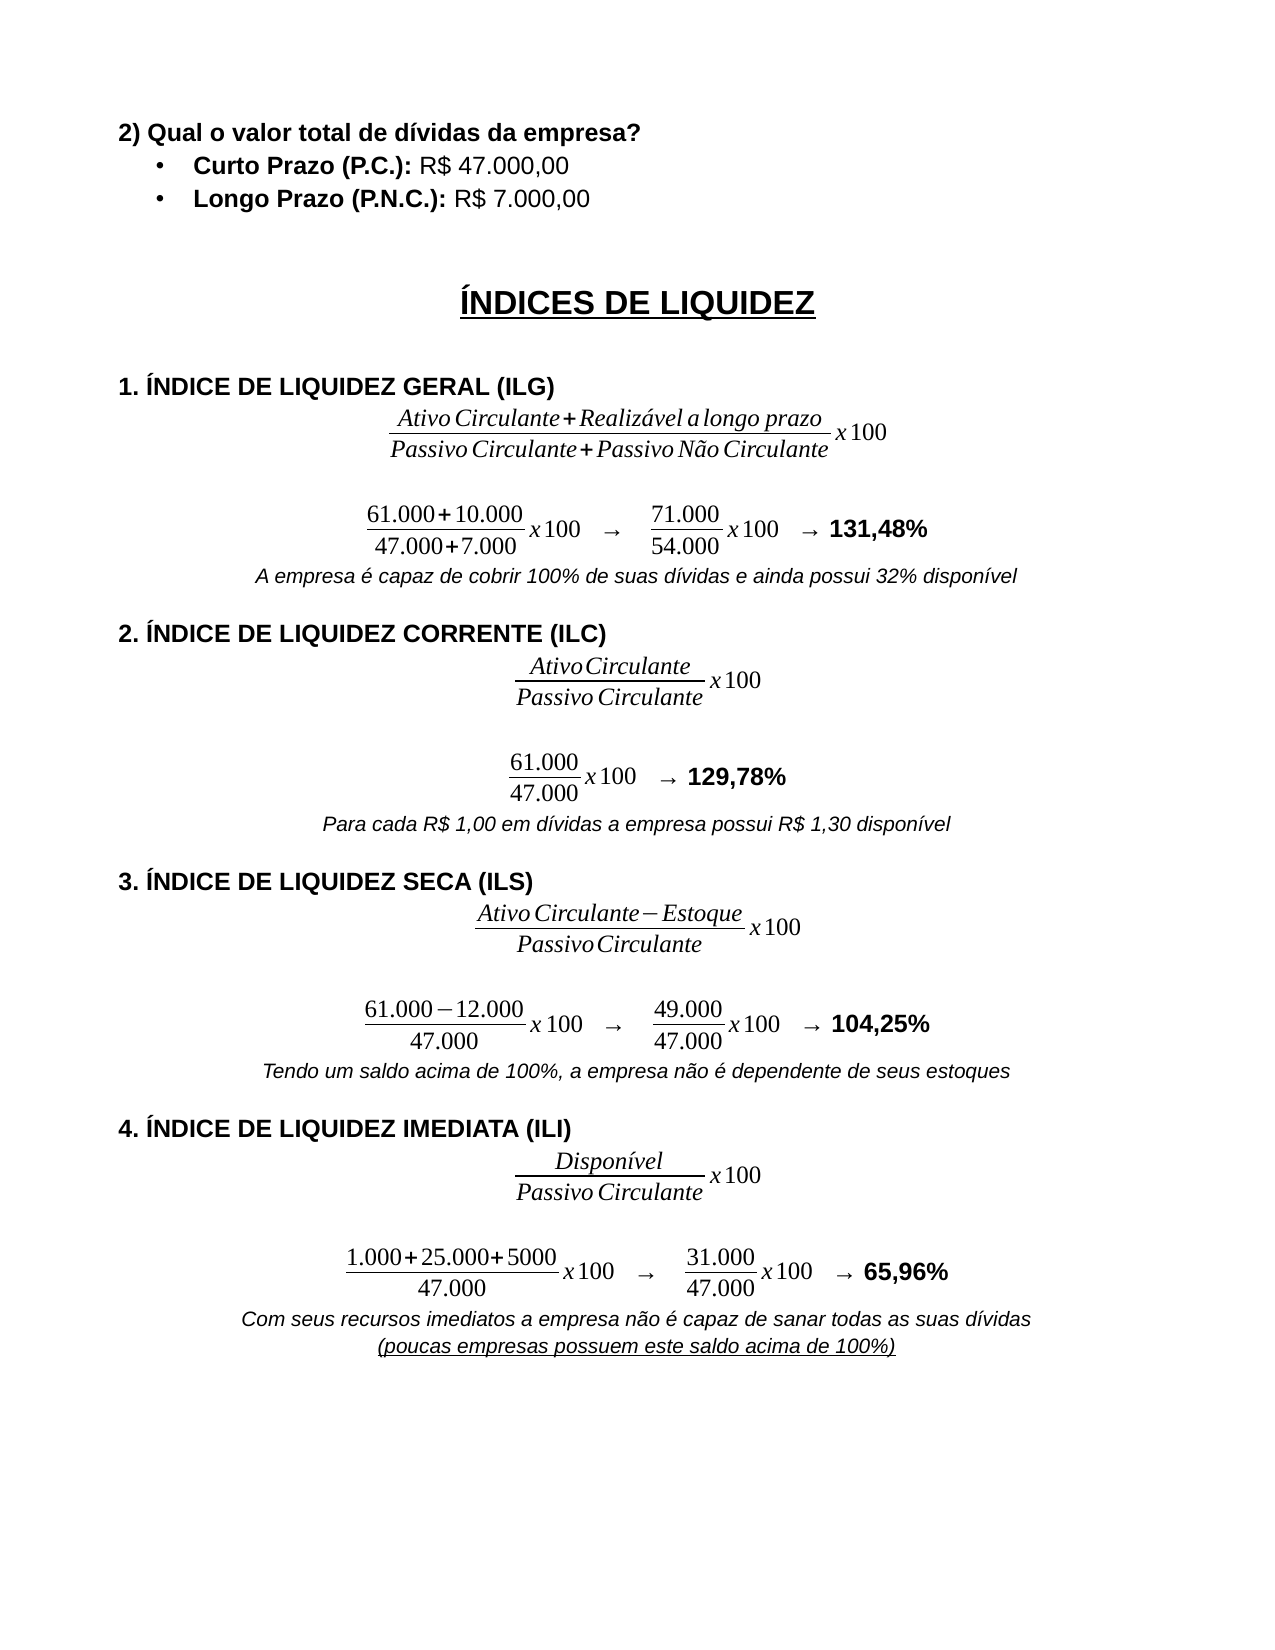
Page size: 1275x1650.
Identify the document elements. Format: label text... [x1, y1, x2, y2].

text 4. ÍNDICE DE LIQUIDEZ IMEDIATA (ILI) [118, 1114, 1157, 1143]
text 3. ÍNDICE DE LIQUIDEZ SECA (ILS) [118, 867, 1157, 896]
text 2) Qual o valor total de dívidas da empresa? [118, 118, 1157, 147]
text → → 65,96% [118, 1243, 1157, 1302]
text (poucas empresas possuem este saldo acima de 100%) [118, 1334, 1157, 1358]
list Curto Prazo (P.C.): R$ 47.000,00 [156, 151, 1157, 180]
text Com seus recursos imediatos a empresa não é capaz de sanar todas as suas dívidas [118, 1307, 1157, 1331]
text → → 131,48% [118, 501, 1157, 560]
text Tendo um saldo acima de 100%, a empresa não é dependente de seus estoques [118, 1059, 1157, 1083]
list Longo Prazo (P.N.C.): R$ 7.000,00 [156, 184, 1157, 213]
text 1. ÍNDICE DE LIQUIDEZ GERAL (ILG) [118, 372, 1157, 401]
text → 129,78% [118, 748, 1157, 807]
text → → 104,25% [118, 996, 1157, 1055]
text 2. ÍNDICE DE LIQUIDEZ CORRENTE (ILC) [118, 619, 1157, 648]
text ÍNDICES DE LIQUIDEZ [118, 283, 1157, 322]
text A empresa é capaz de cobrir 100% de suas dívidas e ainda possui 32% disponível [118, 564, 1157, 588]
text Para cada R$ 1,00 em dívidas a empresa possui R$ 1,30 disponível [118, 812, 1157, 836]
